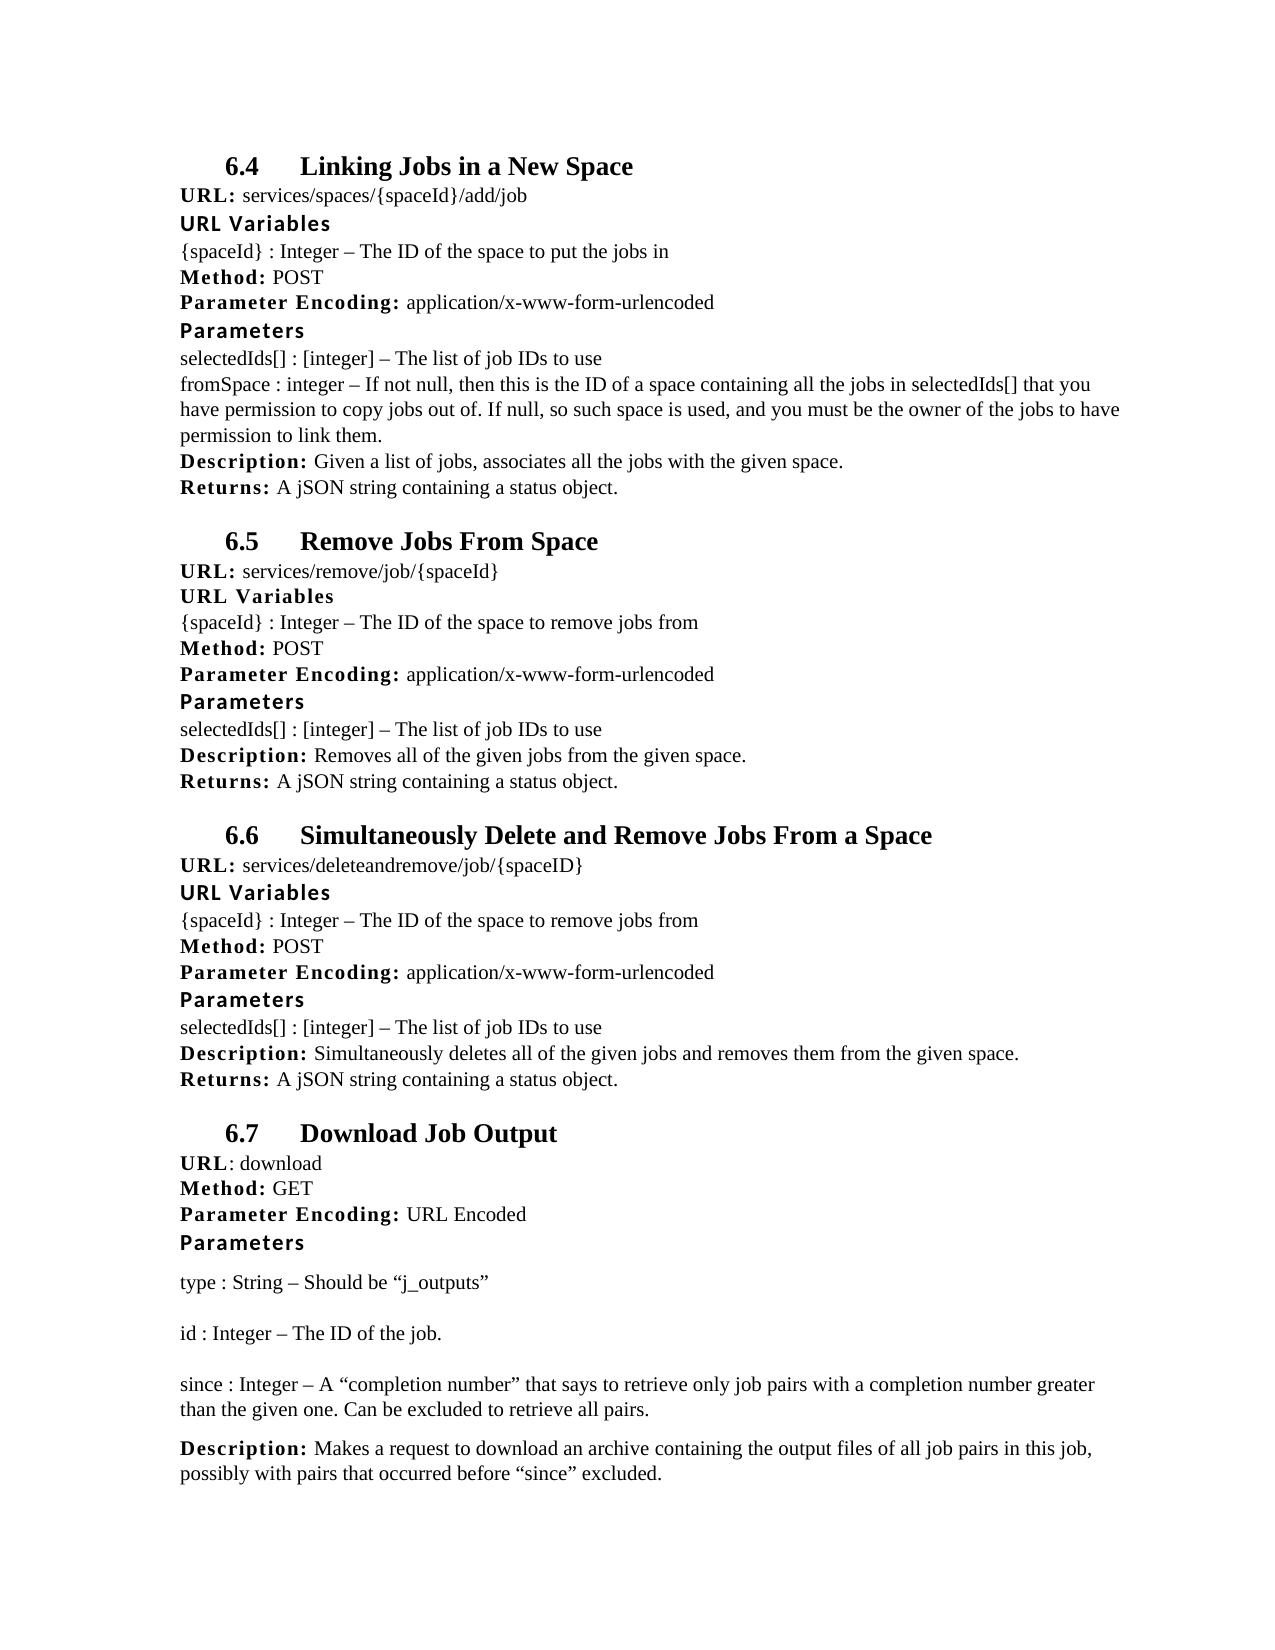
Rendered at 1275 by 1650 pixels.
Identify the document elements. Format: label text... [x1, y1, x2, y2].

subtitle Parameters [180, 687, 1125, 715]
text selectedIds[] : [integer] – The list of job IDs to use [180, 1015, 1125, 1039]
text URL: services/spaces/{spaceId}/add/job [180, 183, 1125, 207]
text URL Variables [180, 584, 1125, 608]
text {spaceId} : Integer – The ID of the space to remove jobs from [180, 610, 1125, 634]
subtitle Download Job Output [225, 1117, 1125, 1148]
text URL: services/deleteandremove/job/{spaceID} [180, 852, 1125, 877]
text Returns: A jSON string containing a status object. [180, 1067, 1125, 1091]
text Method: GET [180, 1176, 1125, 1200]
text Method: POST [180, 264, 1125, 289]
text Description: Removes all of the given jobs from the given space. [180, 743, 1125, 767]
text Parameter Encoding: URL Encoded [180, 1202, 1125, 1226]
text Parameter Encoding: application/x-www-form-urlencoded [180, 661, 1125, 686]
subtitle Linking Jobs in a New Space [225, 150, 1125, 181]
text URL: services/remove/job/{spaceId} [180, 558, 1125, 583]
text Description: Makes a request to download an archive containing the output files of all job pairs in this job, possibly with pairs that occurred before “since” excluded. [180, 1436, 1125, 1485]
text Description: Simultaneously deletes all of the given jobs and removes them from the given space. [180, 1041, 1125, 1065]
text Parameter Encoding: application/x-www-form-urlencoded [180, 290, 1125, 314]
subtitle Parameters [180, 316, 1125, 344]
text since : Integer – A “completion number” that says to retrieve only job pairs with a completion number greater than the given one. Can be excluded to retrieve all pairs. [180, 1372, 1125, 1421]
text Parameter Encoding: application/x-www-form-urlencoded [180, 959, 1125, 984]
text selectedIds[] : [integer] – The list of job IDs to use [180, 717, 1125, 741]
subtitle Parameters [180, 985, 1125, 1013]
subtitle Parameters [180, 1228, 1125, 1256]
text Method: POST [180, 934, 1125, 958]
text id : Integer – The ID of the job. [180, 1321, 1125, 1345]
text Description: Given a list of jobs, associates all the jobs with the given space. [180, 449, 1125, 473]
text {spaceId} : Integer – The ID of the space to put the jobs in [180, 239, 1125, 263]
subtitle URL Variables [180, 209, 1125, 237]
text Method: POST [180, 636, 1125, 660]
subtitle Simultaneously Delete and Remove Jobs From a Space [225, 819, 1125, 850]
text {spaceId} : Integer – The ID of the space to remove jobs from [180, 908, 1125, 932]
subtitle Remove Jobs From Space [225, 525, 1125, 556]
subtitle URL Variables [180, 878, 1125, 906]
text URL: download [180, 1151, 1125, 1175]
text Returns: A jSON string containing a status object. [180, 768, 1125, 793]
text type : String – Should be “j_outputs” [180, 1270, 1125, 1294]
text fromSpace : integer – If not null, then this is the ID of a space containing all the jobs in selectedIds[] that you have permission to copy jobs out of. If null, so such space is used, and you must be the owner of the jobs to have permission to link them. [180, 372, 1125, 447]
text Returns: A jSON string containing a status object. [180, 474, 1125, 499]
text selectedIds[] : [integer] – The list of job IDs to use [180, 346, 1125, 370]
